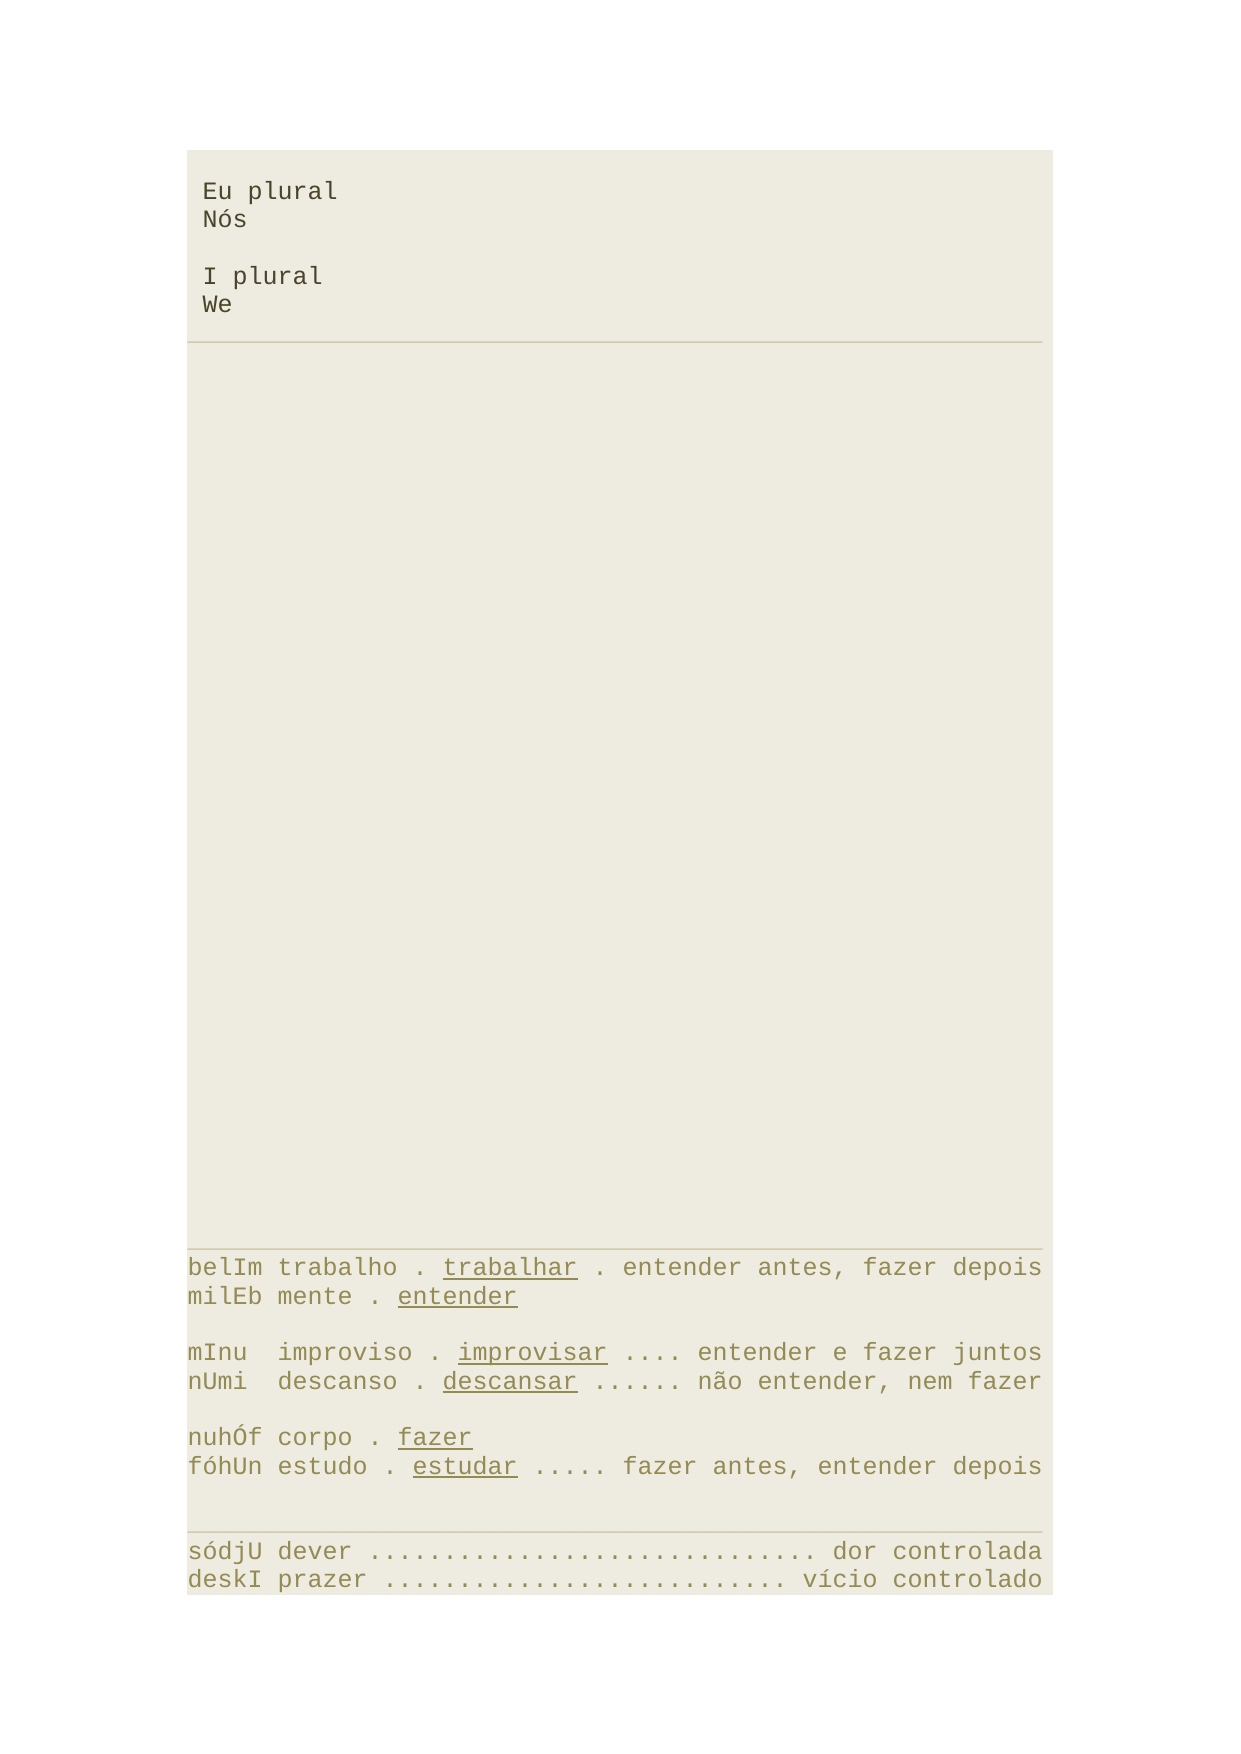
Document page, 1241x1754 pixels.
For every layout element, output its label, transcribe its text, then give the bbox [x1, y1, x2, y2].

text Nós [187, 207, 1053, 235]
text We [187, 292, 1053, 320]
text nuhÓf corpo . fazer [187, 1425, 1053, 1453]
text Eu plural [187, 178, 1053, 207]
text belIm trabalho . trabalhar . entender antes, fazer depois [187, 1255, 1053, 1283]
text deskI prazer ........................... vício controlado [187, 1567, 1053, 1595]
text _________________________________________________________ [187, 1510, 1053, 1538]
text I plural [187, 263, 1053, 292]
text milEb mente . entender [187, 1283, 1053, 1312]
text mInu improviso . improvisar .... entender e fazer juntos [187, 1340, 1053, 1368]
text nUmi descanso . descansar ...... não entender, nem fazer [187, 1368, 1053, 1397]
text fóhUn estudo . estudar ..... fazer antes, entender depois [187, 1453, 1053, 1482]
text _________________________________________________________ [187, 320, 1053, 348]
text _________________________________________________________ [187, 1227, 1053, 1255]
text sódjU dever .............................. dor controlada [187, 1538, 1053, 1567]
